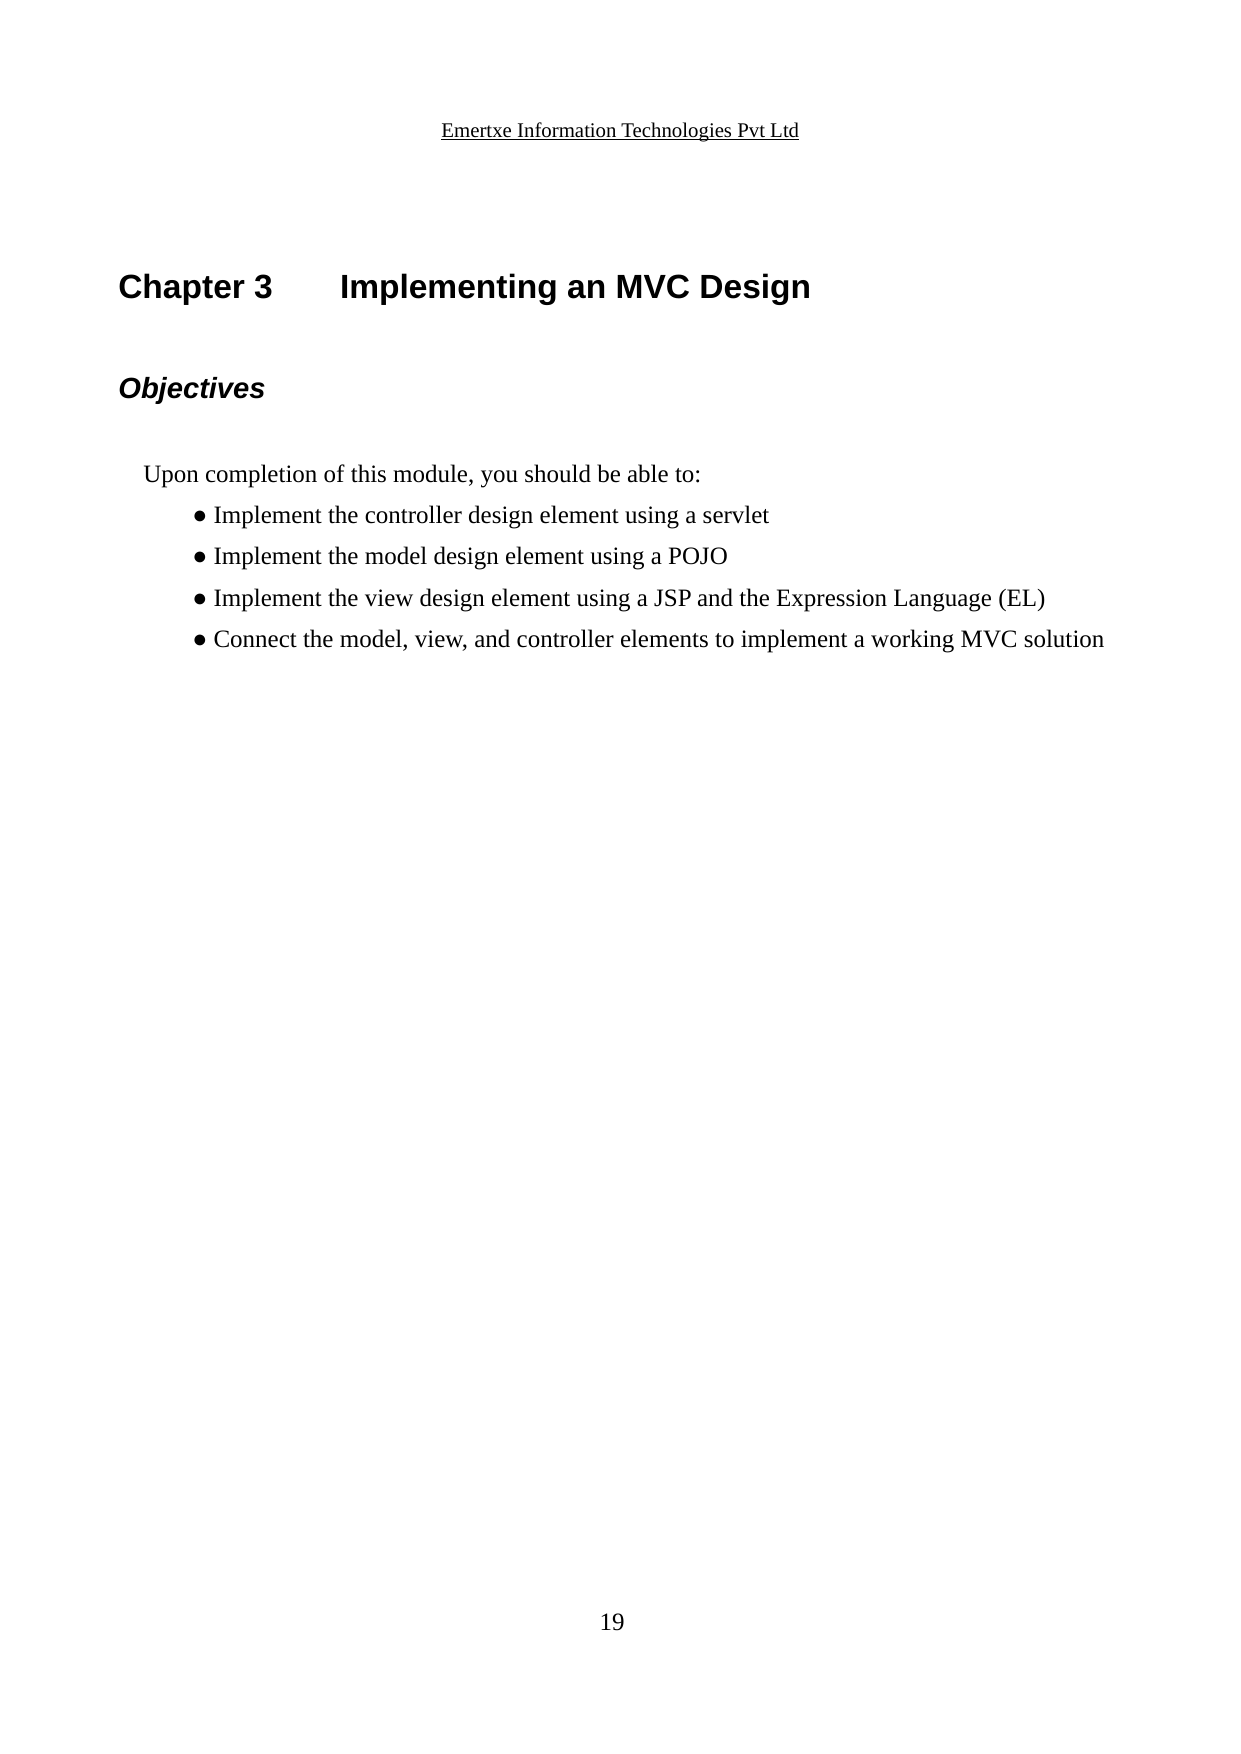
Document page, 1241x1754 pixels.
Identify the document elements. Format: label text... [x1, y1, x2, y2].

subtitle Implementing an MVC Design [118, 267, 1122, 305]
text ● Implement the model design element using a POJO [118, 541, 1122, 570]
text ● Connect the model, view, and controller elements to implement a working MVC solution [118, 624, 1122, 653]
text ● Implement the controller design element using a servlet [118, 500, 1122, 529]
text Upon completion of this module, you should be able to: [118, 459, 1122, 488]
subtitle Objectives [118, 372, 1122, 405]
text ● Implement the view design element using a JSP and the Expression Language (EL) [118, 583, 1122, 611]
